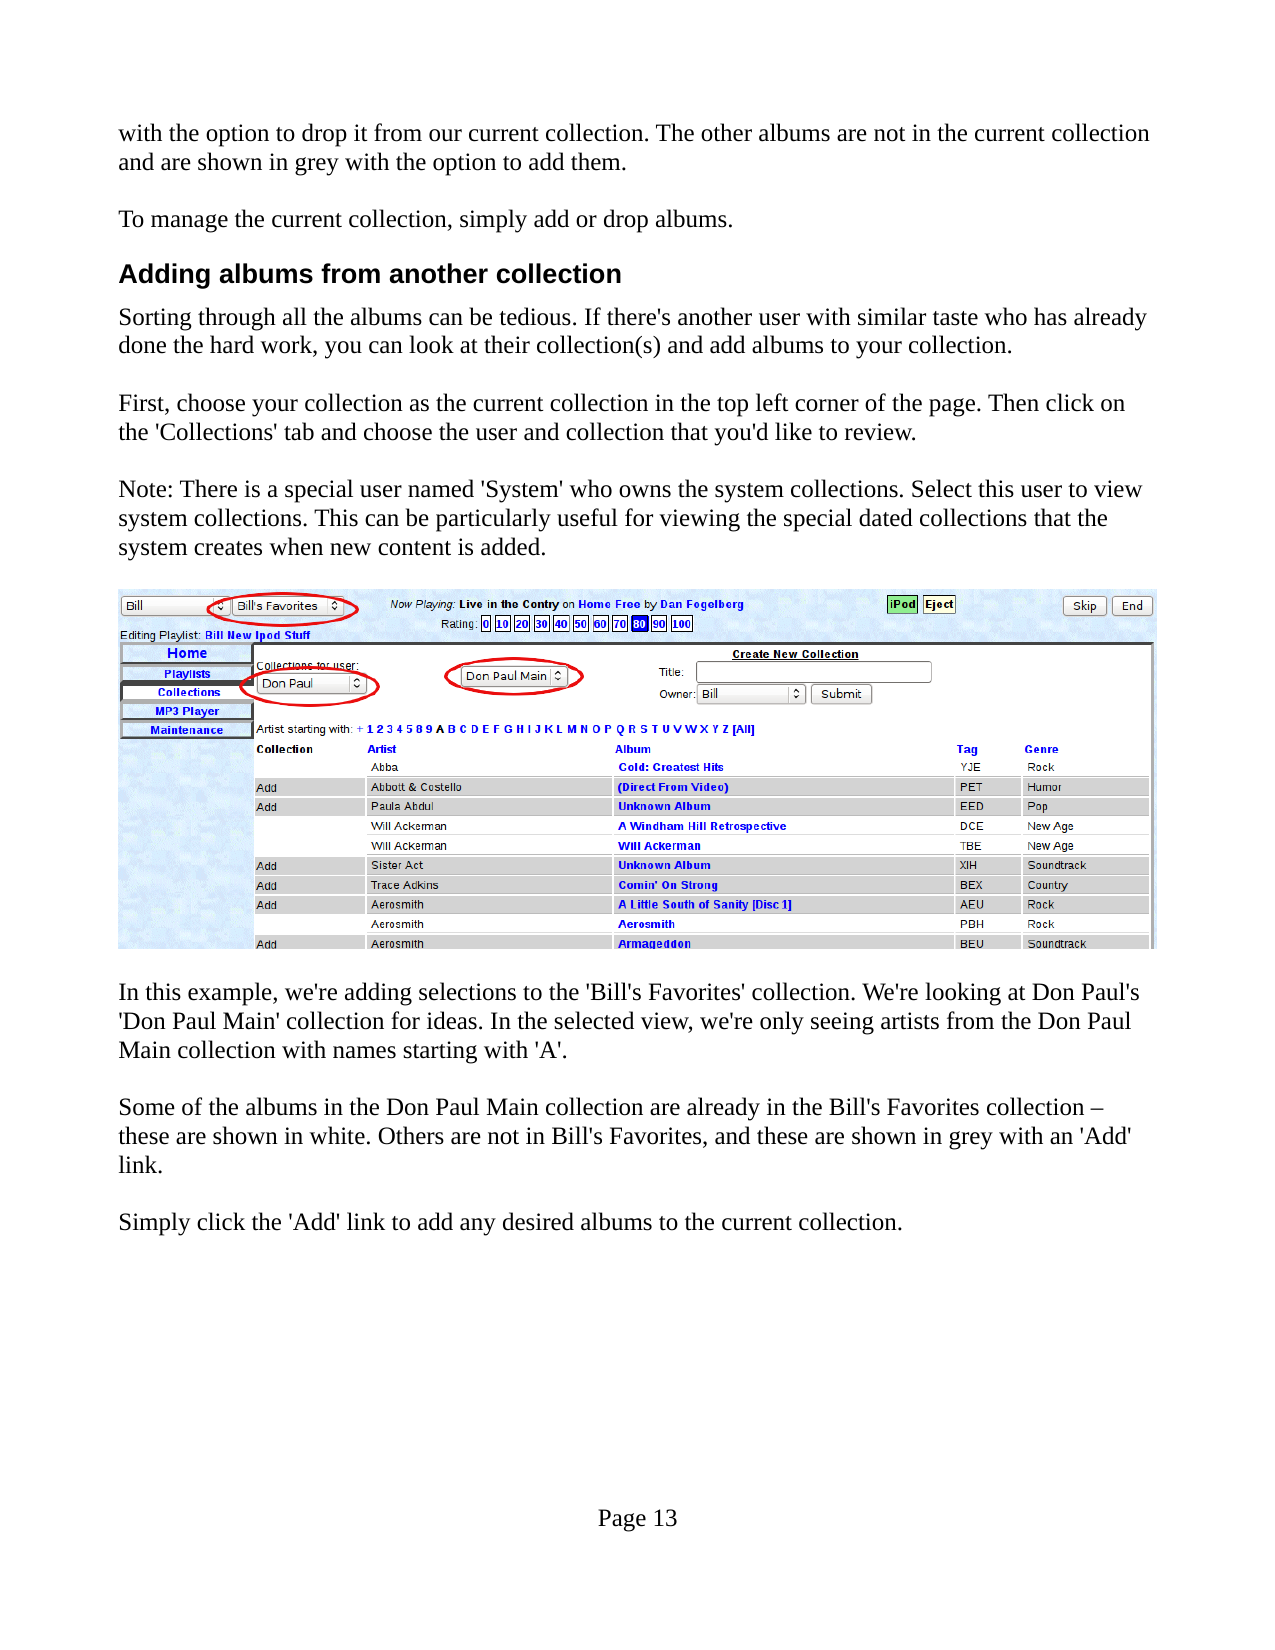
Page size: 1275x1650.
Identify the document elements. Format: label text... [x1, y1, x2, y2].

picture [118, 589, 1157, 949]
text Some of the albums in the Don Paul Main collection are already in the Bill's Favorites collection – these are shown in white. Others are not in Bill's Favorites, and these are shown in grey with an 'Add' link. [118, 1092, 1157, 1179]
text Simply click the 'Add' link to add any desired albums to the current collection. [118, 1207, 1157, 1236]
subtitle Adding albums from another collection [118, 258, 1157, 289]
text To manage the current collection, simply add or drop albums. [118, 204, 1157, 233]
text with the option to drop it from our current collection. The other albums are not in the current collection and are shown in grey with the option to add them. [118, 118, 1157, 176]
text First, choose your collection as the current collection in the top left corner of the page. Then click on the 'Collections' tab and choose the user and collection that you'd like to review. [118, 388, 1157, 446]
text Note: There is a special user named 'System' who owns the system collections. Select this user to view system collections. This can be particularly useful for viewing the special dated collections that the system creates when new content is added. [118, 474, 1157, 561]
text In this example, we're adding selections to the 'Bill's Favorites' collection. We're looking at Don Paul's 'Don Paul Main' collection for ideas. In the selected view, we're only seeing artists from the Don Paul Main collection with names starting with 'A'. [118, 977, 1157, 1064]
text Sorting through all the albums can be tedious. If there's another user with similar taste who has already done the hard work, you can look at their collection(s) and add albums to your collection. [118, 302, 1157, 359]
